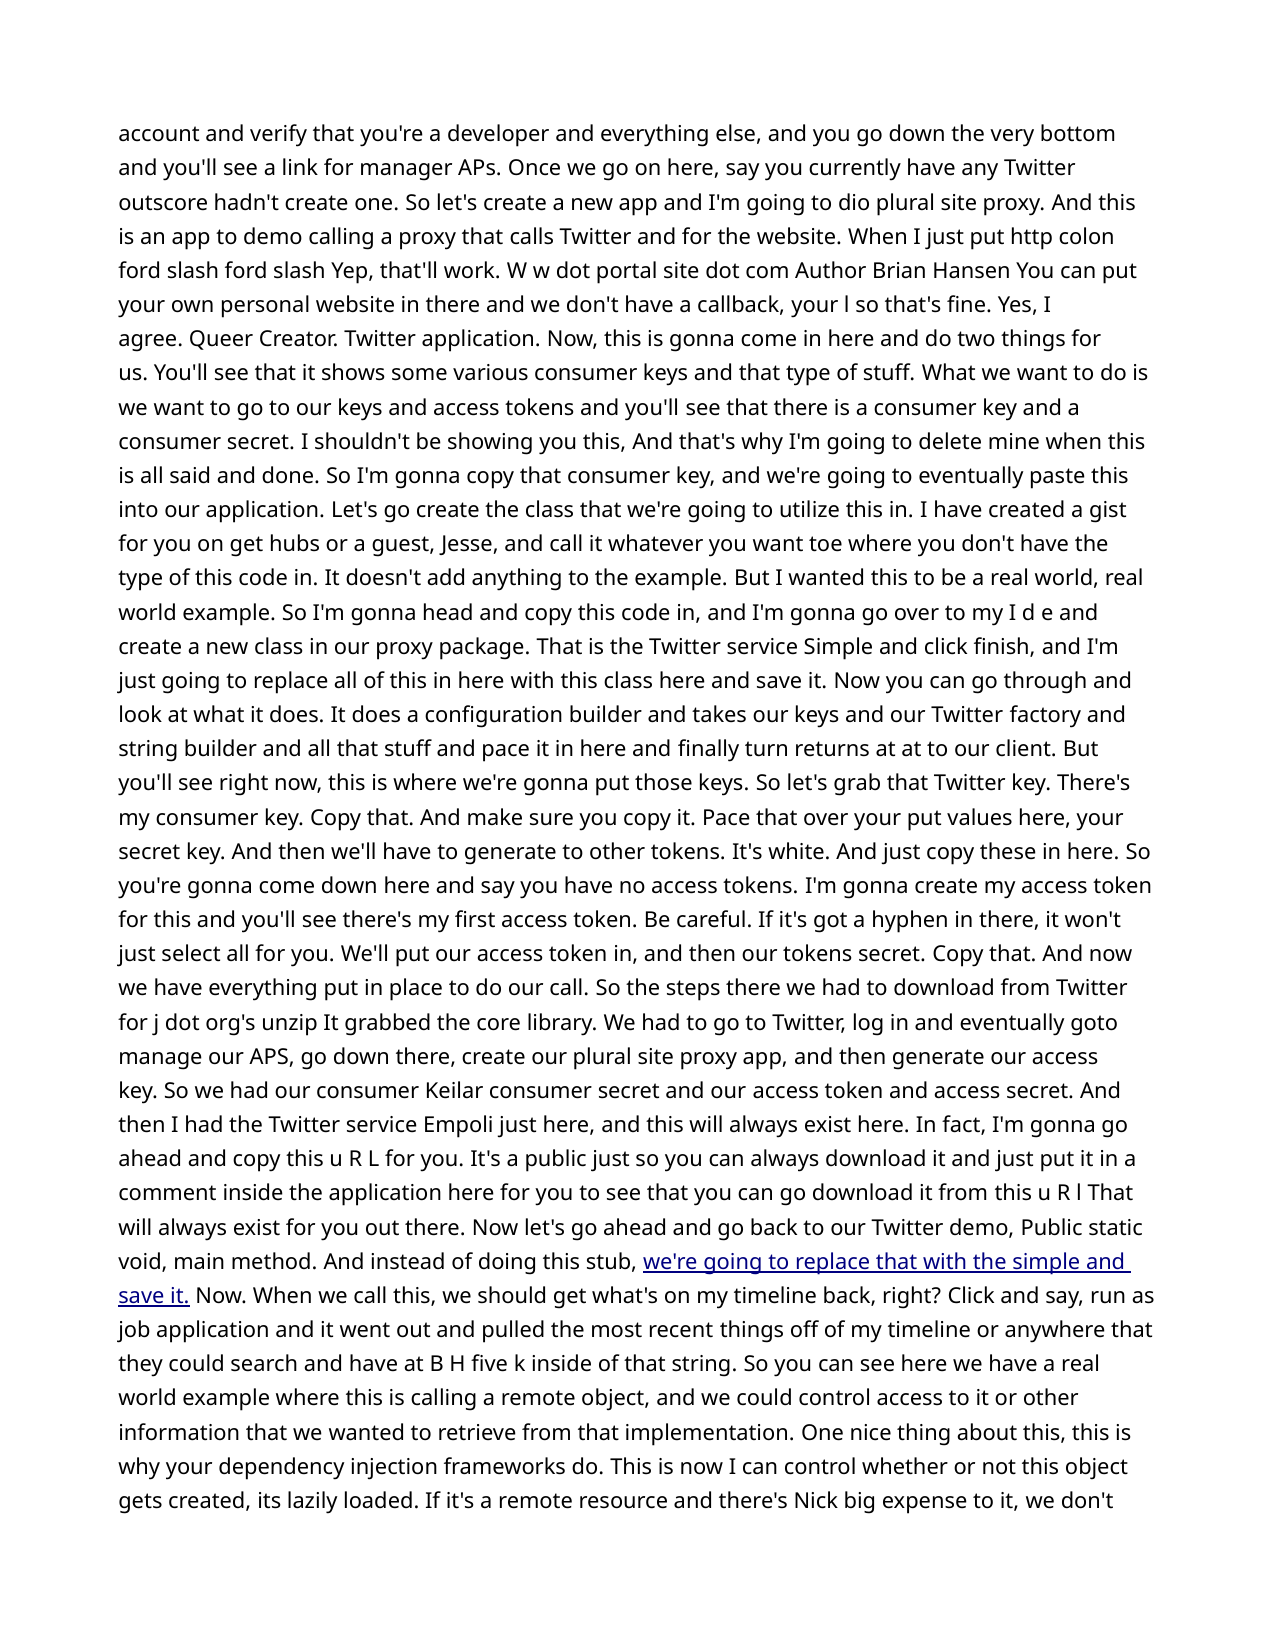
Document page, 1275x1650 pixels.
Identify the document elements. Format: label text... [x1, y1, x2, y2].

text account and verify that you're a developer and everything else, and you go down the very bottom and you'll see a link for manager APs. Once we go on here, say you currently have any Twitter outscore hadn't create one. So let's create a new app and I'm going to dio plural site proxy. And this is an app to demo calling a proxy that calls Twitter and for the website. When I just put http colon ford slash ford slash Yep, that'll work. W w dot portal site dot com Author Brian Hansen You can put your own personal website in there and we don't have a callback, your l so that's fine. Yes, I agree. Queer Creator. Twitter application. Now, this is gonna come in here and do two things for us. You'll see that it shows some various consumer keys and that type of stuff. What we want to do is we want to go to our keys and access tokens and you'll see that there is a consumer key and a consumer secret. I shouldn't be showing you this, And that's why I'm going to delete mine when this is all said and done. So I'm gonna copy that consumer key, and we're going to eventually paste this into our application. Let's go create the class that we're going to utilize this in. I have created a gist for you on get hubs or a guest, Jesse, and call it whatever you want toe where you don't have the type of this code in. It doesn't add anything to the example. But I wanted this to be a real world, real world example. So I'm gonna head and copy this code in, and I'm gonna go over to my I d e and create a new class in our proxy package. That is the Twitter service Simple and click finish, and I'm just going to replace all of this in here with this class here and save it. Now you can go through and look at what it does. It does a configuration builder and takes our keys and our Twitter factory and string builder and all that stuff and pace it in here and finally turn returns at at to our client. But you'll see right now, this is where we're gonna put those keys. So let's grab that Twitter key. There's my consumer key. Copy that. And make sure you copy it. Pace that over your put values here, your secret key. And then we'll have to generate to other tokens. It's white. And just copy these in here. So you're gonna come down here and say you have no access tokens. I'm gonna create my access token for this and you'll see there's my first access token. Be careful. If it's got a hyphen in there, it won't just select all for you. We'll put our access token in, and then our tokens secret. Copy that. And now we have everything put in place to do our call. So the steps there we had to download from Twitter for j dot org's unzip It grabbed the core library. We had to go to Twitter, log in and eventually goto manage our APS, go down there, create our plural site proxy app, and then generate our access key. So we had our consumer Keilar consumer secret and our access token and access secret. And then I had the Twitter service Empoli just here, and this will always exist here. In fact, I'm gonna go ahead and copy this u R L for you. It's a public just so you can always download it and just put it in a comment inside the application here for you to see that you can go download it from this u R l That will always exist for you out there. Now let's go ahead and go back to our Twitter demo, Public static void, main method. And instead of doing this stub, we're going to replace that with the simple and save it. Now. When we call this, we should get what's on my timeline back, right? Click and say, run as job application and it went out and pulled the most recent things off of my timeline or anywhere that they could search and have at B H five k inside of that string. So you can see here we have a real world example where this is calling a remote object, and we could control access to it or other information that we wanted to retrieve from that implementation. One nice thing about this, this is why your dependency injection frameworks do. This is now I can control whether or not this object gets created, its lazily loaded. If it's a remote resource and there's Nick big expense to it, we don't [118, 118, 1157, 1514]
